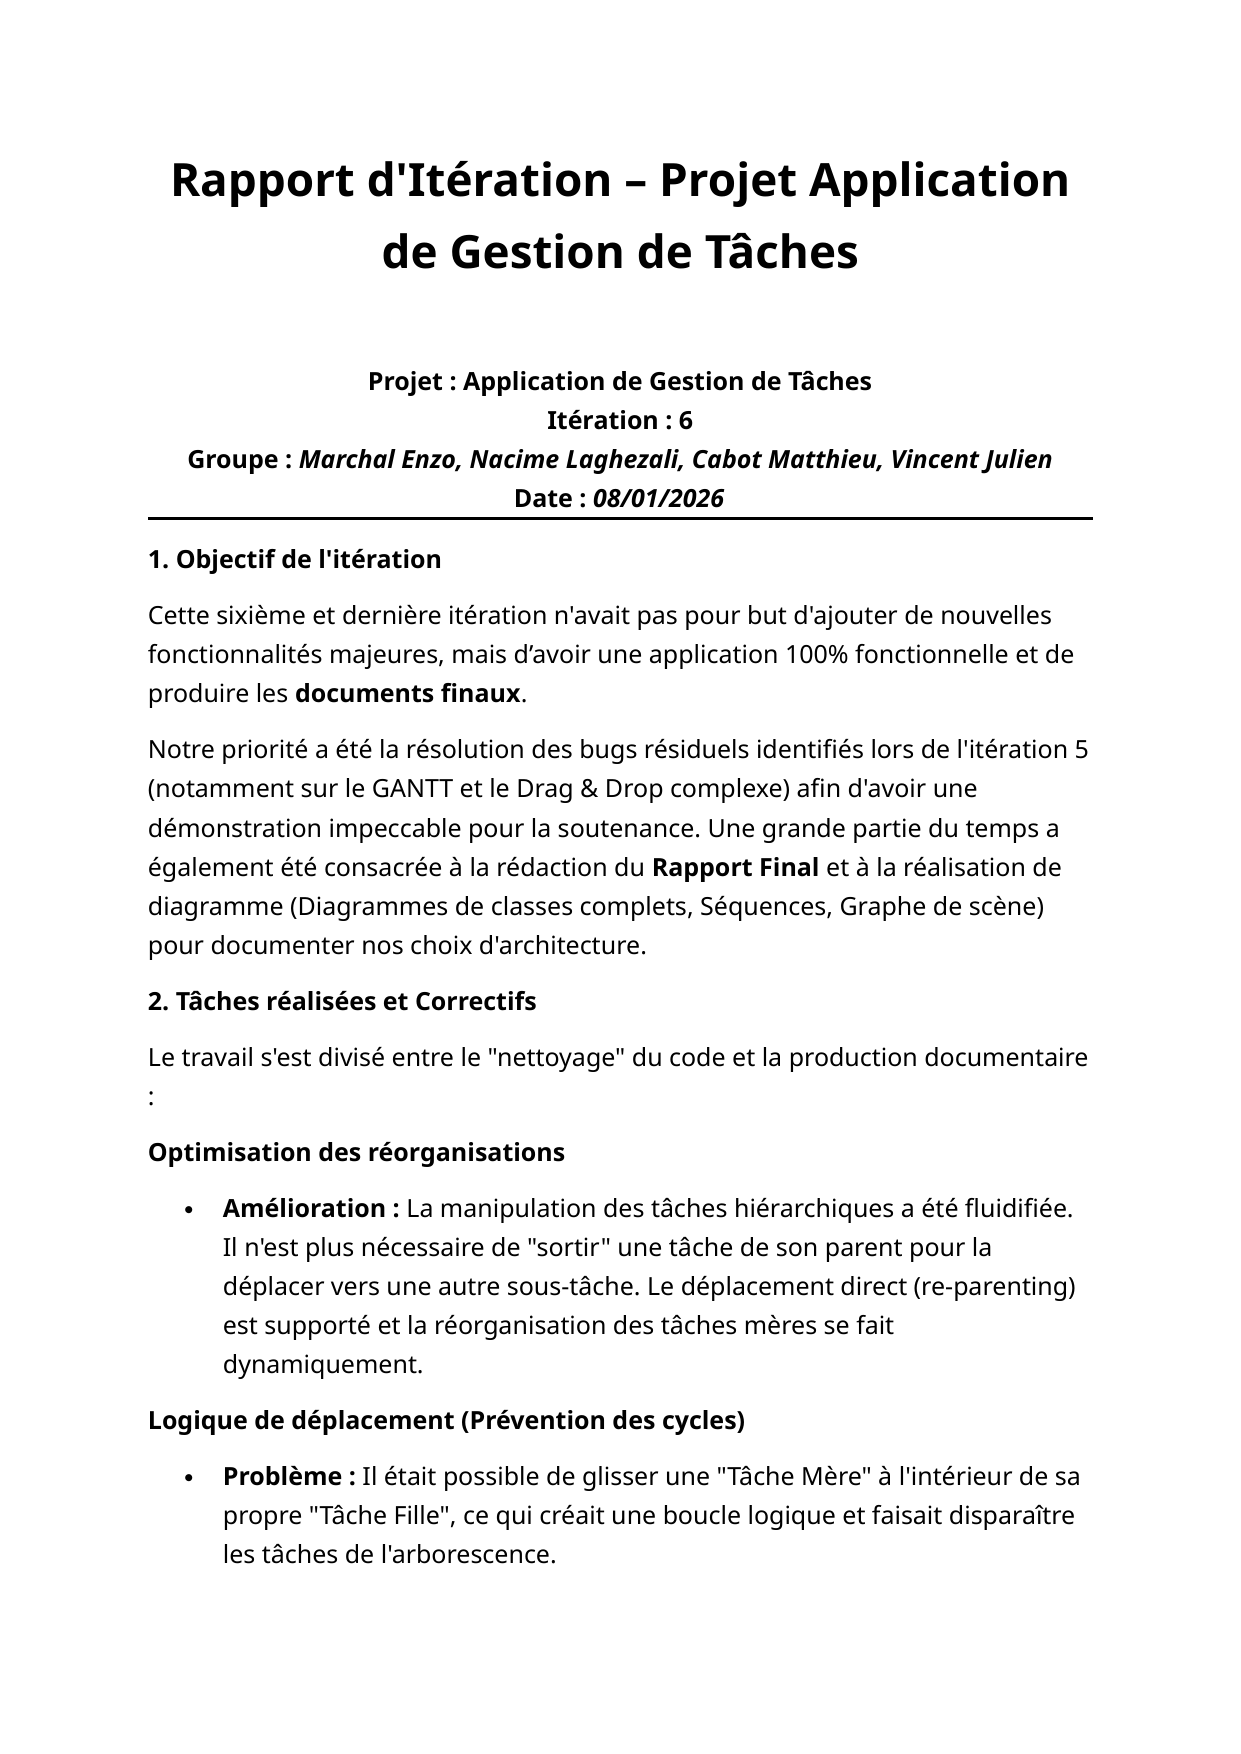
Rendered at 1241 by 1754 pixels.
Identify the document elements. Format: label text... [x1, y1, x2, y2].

text Rapport d'Itération – Projet Application de Gestion de Tâches [148, 148, 1093, 282]
list Amélioration : La manipulation des tâches hiérarchiques a été fluidifiée. Il n'est plus nécessaire de "sortir" une tâche de son parent pour la déplacer vers une autre sous-tâche. Le déplacement direct (re-parenting) est supporté et la réorganisation des tâches mères se fait dynamiquement. [185, 1190, 1093, 1381]
text 2. Tâches réalisées et Correctifs [148, 984, 1093, 1018]
text 1. Objectif de l'itération [148, 542, 1093, 576]
text Projet : Application de Gestion de Tâches Itération : 6 Groupe : Marchal Enzo, Nacime Laghezali, Cabot Matthieu, Vincent Julien Date : 08/01/2026 [148, 363, 1093, 517]
text Notre priorité a été la résolution des bugs résiduels identifiés lors de l'itération 5 (notamment sur le GANTT et le Drag & Drop complexe) afin d'avoir une démonstration impeccable pour la soutenance. Une grande partie du temps a également été consacrée à la rédaction du Rapport Final et à la réalisation de diagramme (Diagrammes de classes complets, Séquences, Graphe de scène) pour documenter nos choix d'architecture. [148, 732, 1093, 962]
text Logique de déplacement (Prévention des cycles) [148, 1403, 1093, 1437]
text Cette sixième et dernière itération n'avait pas pour but d'ajouter de nouvelles fonctionnalités majeures, mais d’avoir une application 100% fonctionnelle et de produire les documents finaux. [148, 598, 1093, 710]
text Optimisation des réorganisations [148, 1134, 1093, 1168]
list Problème : Il était possible de glisser une "Tâche Mère" à l'intérieur de sa propre "Tâche Fille", ce qui créait une boucle logique et faisait disparaître les tâches de l'arborescence. [185, 1459, 1093, 1571]
text Le travail s'est divisé entre le "nettoyage" du code et la production documentaire : [148, 1039, 1093, 1113]
